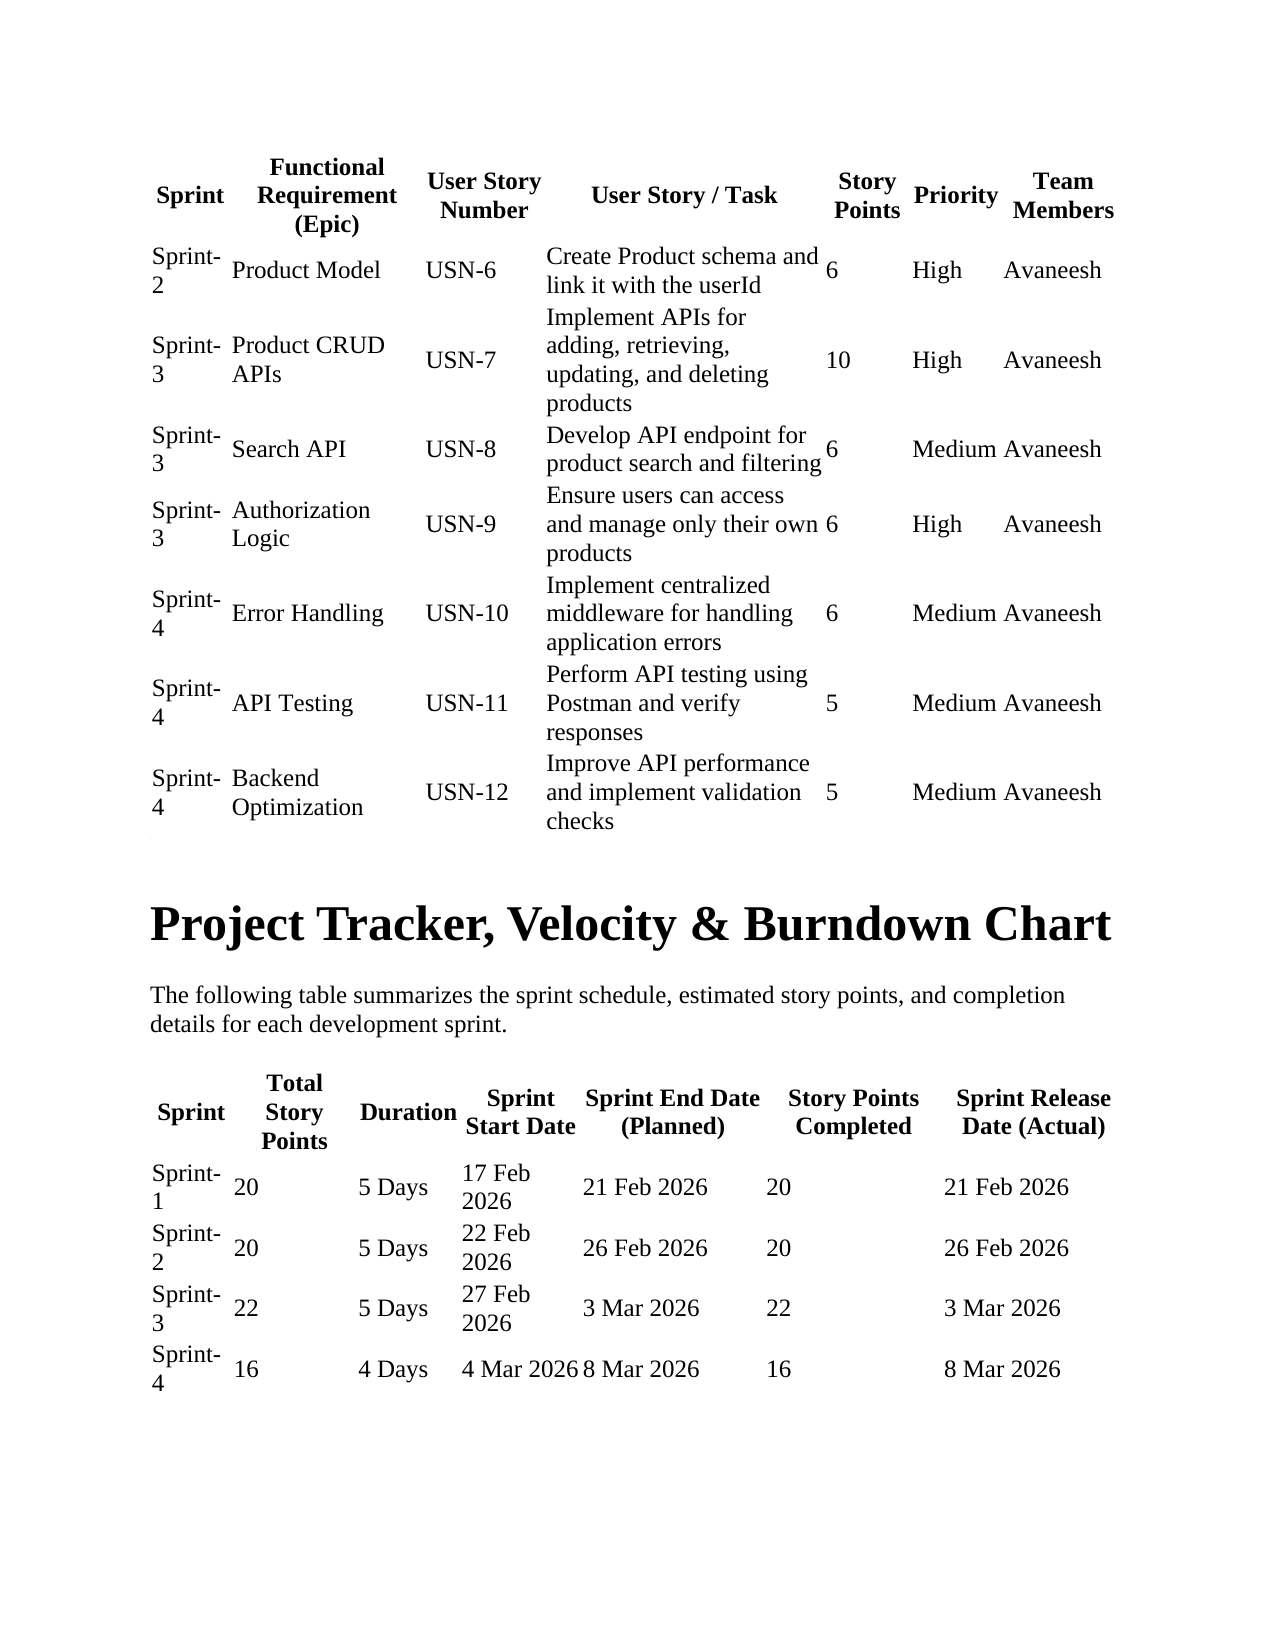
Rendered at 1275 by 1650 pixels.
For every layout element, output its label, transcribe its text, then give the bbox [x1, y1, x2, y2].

table_cell Sprint-3 [150, 300, 230, 418]
table_cell Implement centralized middleware for handling application errors [544, 568, 824, 657]
table_cell 27 Feb 2026 [460, 1278, 581, 1338]
table_cell 8 Mar 2026 [943, 1338, 1125, 1399]
table_header Sprint End Date (Planned) [581, 1067, 764, 1156]
table_cell 8 Mar 2026 [581, 1338, 764, 1399]
table_cell Avaneesh [1002, 418, 1125, 479]
table_cell 22 [764, 1278, 942, 1338]
table_cell Product Model [230, 239, 424, 300]
table_cell 22 Feb 2026 [460, 1217, 581, 1277]
table_cell Perform API testing using Postman and verify responses [544, 658, 824, 747]
table_cell USN-8 [424, 418, 544, 479]
table_cell 5 [824, 658, 911, 747]
table_cell Improve API performance and implement validation checks [544, 747, 824, 836]
table_cell 21 Feb 2026 [581, 1156, 764, 1217]
table_cell USN-6 [424, 239, 544, 300]
table_cell Implement APIs for adding, retrieving, updating, and deleting products [544, 300, 824, 418]
table_cell 20 [764, 1217, 942, 1277]
table_cell Sprint-4 [150, 747, 230, 836]
table_cell USN-10 [424, 568, 544, 657]
table_cell Product CRUD APIs [230, 300, 424, 418]
table_cell 22 [232, 1278, 357, 1338]
table_header Priority [911, 150, 1002, 239]
table_header User Story / Task [544, 150, 824, 239]
table_cell High [911, 300, 1002, 418]
table_cell Sprint-4 [150, 1338, 232, 1399]
table_cell 4 Mar 2026 [460, 1338, 581, 1399]
table_header Sprint Release Date (Actual) [943, 1067, 1125, 1156]
table_cell 17 Feb 2026 [460, 1156, 581, 1217]
table_cell Sprint-3 [150, 418, 230, 479]
table_cell USN-7 [424, 300, 544, 418]
table_cell 3 Mar 2026 [943, 1278, 1125, 1338]
table_header Duration [357, 1067, 460, 1156]
table_cell 6 [824, 479, 911, 568]
table_cell 5 Days [357, 1217, 460, 1277]
table_header Team Members [1002, 150, 1125, 239]
table_cell 6 [824, 239, 911, 300]
table_cell Sprint-2 [150, 239, 230, 300]
table_cell 26 Feb 2026 [581, 1217, 764, 1277]
table_cell Create Product schema and link it with the userId [544, 239, 824, 300]
table_cell 20 [232, 1217, 357, 1277]
table_cell Avaneesh [1002, 568, 1125, 657]
table_cell Avaneesh [1002, 747, 1125, 836]
table_cell 20 [764, 1156, 942, 1217]
table_header Story Points Completed [764, 1067, 942, 1156]
table_cell 16 [232, 1338, 357, 1399]
table_cell 5 Days [357, 1156, 460, 1217]
table_cell Develop API endpoint for product search and filtering [544, 418, 824, 479]
table_cell 5 Days [357, 1278, 460, 1338]
table_cell Sprint-4 [150, 568, 230, 657]
table_cell Sprint-4 [150, 658, 230, 747]
table_cell Sprint-3 [150, 479, 230, 568]
table_header Story Points [824, 150, 911, 239]
table_cell Backend Optimization [230, 747, 424, 836]
table_cell Medium [911, 658, 1002, 747]
table_cell 21 Feb 2026 [943, 1156, 1125, 1217]
table_cell USN-9 [424, 479, 544, 568]
table_cell Avaneesh [1002, 479, 1125, 568]
table_cell Sprint-2 [150, 1217, 232, 1277]
table_cell High [911, 239, 1002, 300]
table_cell Medium [911, 568, 1002, 657]
table_cell 4 Days [357, 1338, 460, 1399]
table_cell Sprint-1 [150, 1156, 232, 1217]
table_cell Authorization Logic [230, 479, 424, 568]
table_cell 6 [824, 418, 911, 479]
table_cell 26 Feb 2026 [943, 1217, 1125, 1277]
table_cell Error Handling [230, 568, 424, 657]
table_cell Ensure users can access and manage only their own products [544, 479, 824, 568]
table_cell High [911, 479, 1002, 568]
table_header Sprint [150, 1067, 232, 1156]
subtitle Project Tracker, Velocity & Burndown Chart [150, 893, 1125, 951]
table_cell Sprint-3 [150, 1278, 232, 1338]
table_header Sprint [150, 150, 230, 239]
table_cell Avaneesh [1002, 300, 1125, 418]
table_cell USN-12 [424, 747, 544, 836]
table_header Functional Requirement (Epic) [230, 150, 424, 239]
table_cell Medium [911, 747, 1002, 836]
table_cell 10 [824, 300, 911, 418]
table_cell 5 [824, 747, 911, 836]
table_header Sprint Start Date [460, 1067, 581, 1156]
table_cell 6 [824, 568, 911, 657]
table_cell Avaneesh [1002, 658, 1125, 747]
table_header User Story Number [424, 150, 544, 239]
text The following table summarizes the sprint schedule, estimated story points, and completion details for each development sprint. [150, 980, 1125, 1038]
table_cell 3 Mar 2026 [581, 1278, 764, 1338]
table_cell 16 [764, 1338, 942, 1399]
table_cell Search API [230, 418, 424, 479]
table_cell API Testing [230, 658, 424, 747]
table_header Total Story Points [232, 1067, 357, 1156]
table_cell Medium [911, 418, 1002, 479]
table_cell 20 [232, 1156, 357, 1217]
table_cell Avaneesh [1002, 239, 1125, 300]
table_cell USN-11 [424, 658, 544, 747]
